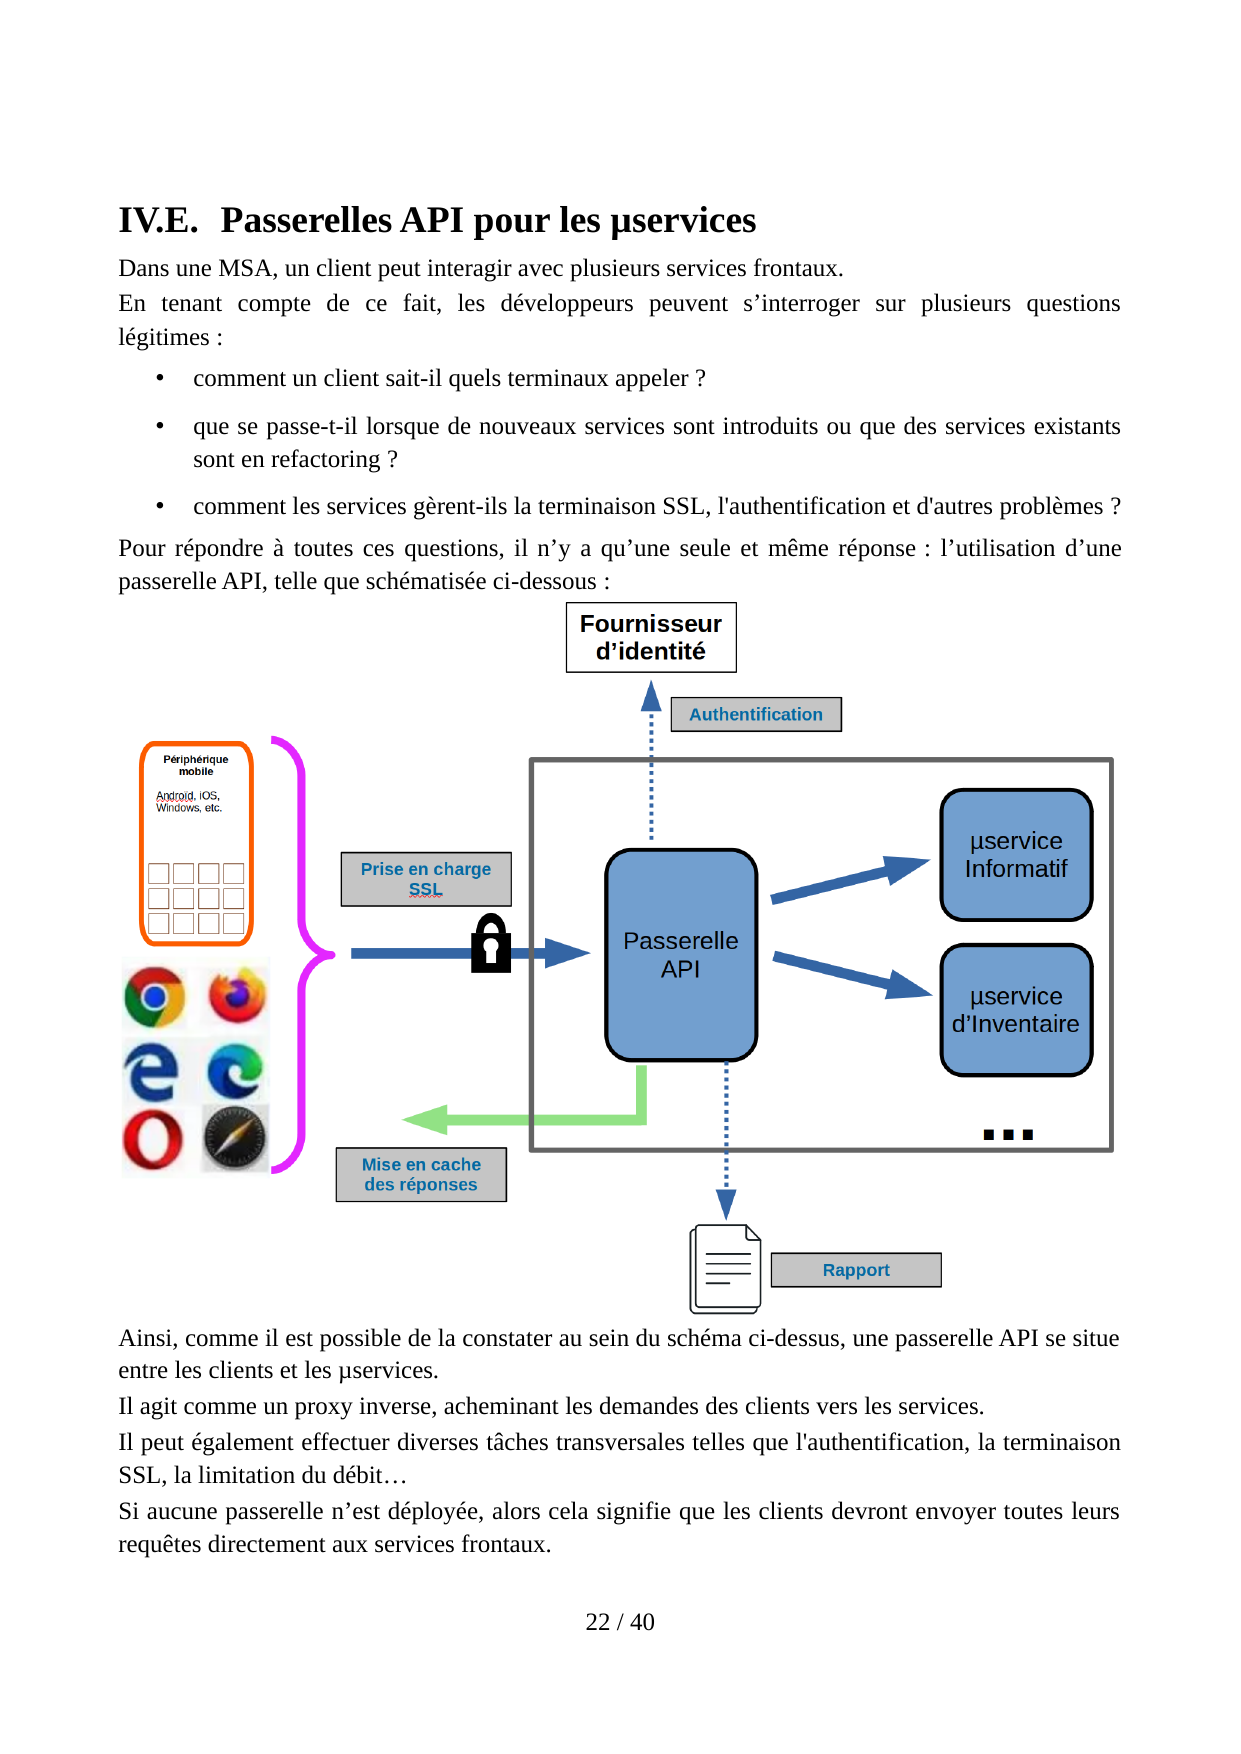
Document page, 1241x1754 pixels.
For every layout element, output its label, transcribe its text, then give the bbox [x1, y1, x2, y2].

list comment les services gèrent-ils la terminaison SSL, l'authentification et d'autres problèmes ? [156, 491, 1122, 520]
text Dans une MSA, un client peut interagir avec plusieurs services frontaux. [118, 253, 1122, 282]
text Il peut également effectuer diverses tâches transversales telles que l'authentification, la terminaison SSL, la limitation du débit… [118, 1427, 1122, 1489]
subtitle Passerelles API pour les µservices [118, 197, 1122, 240]
text Ainsi, comme il est possible de la constater au sein du schéma ci-dessus, une passerelle API se situe entre les clients et les µservices. [118, 1323, 1122, 1384]
picture [118, 601, 1123, 1316]
list que se passe-t-il lorsque de nouveaux services sont introduits ou que des services existants sont en refactoring ? [156, 411, 1122, 473]
text Pour répondre à toutes ces questions, il n’y a qu’une seule et même réponse : l’utilisation d’une passerelle API, telle que schématisée ci-dessous : [118, 533, 1122, 595]
text Si aucune passerelle n’est déployée, alors cela signifie que les clients devront envoyer toutes leurs requêtes directement aux services frontaux. [118, 1496, 1122, 1558]
text En tenant compte de ce fait, les développeurs peuvent s’interroger sur plusieurs questions légitimes : [118, 288, 1122, 350]
text Il agit comme un proxy inverse, acheminant les demandes des clients vers les services. [118, 1391, 1122, 1420]
list comment un client sait-il quels terminaux appeler ? [156, 363, 1122, 392]
